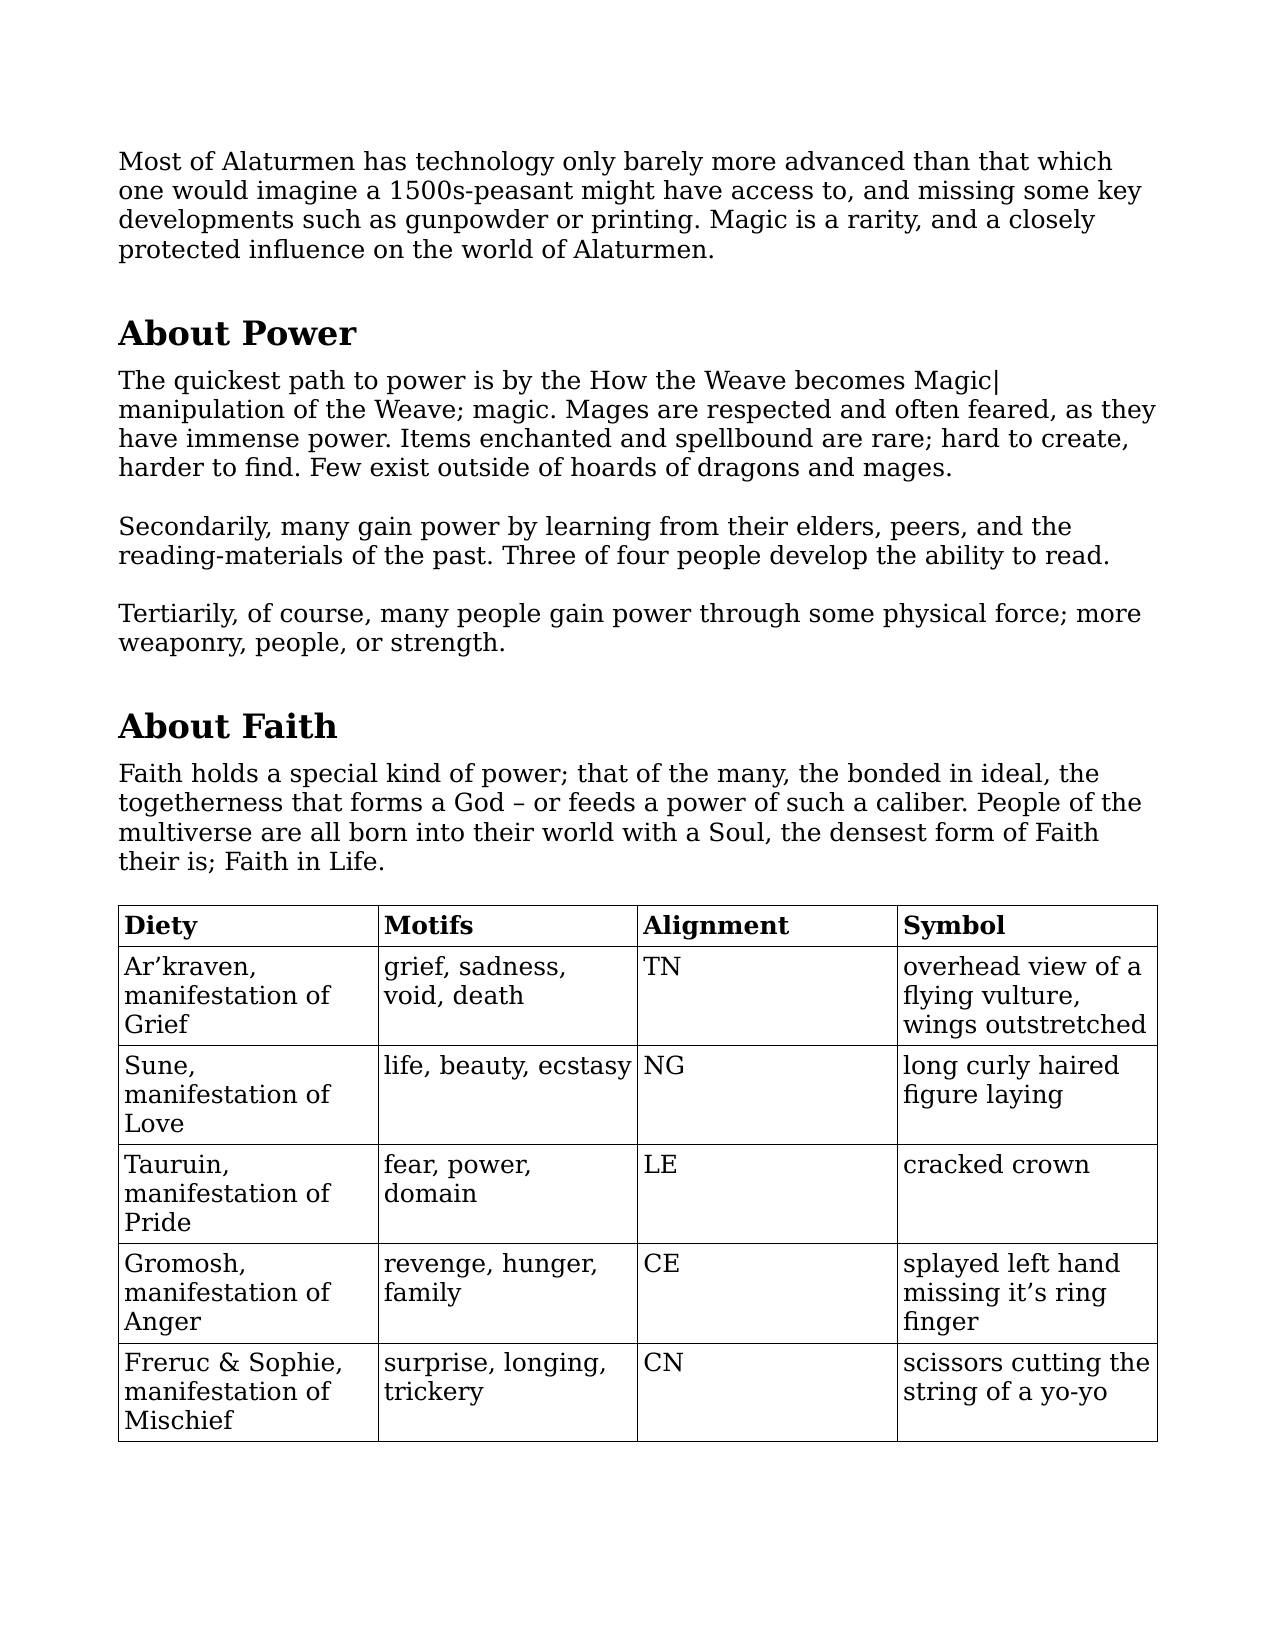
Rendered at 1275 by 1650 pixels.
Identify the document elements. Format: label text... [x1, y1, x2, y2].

table_header Alignment [638, 906, 897, 946]
table_cell life, beauty, ecstasy [379, 1046, 637, 1144]
subtitle About Power [118, 314, 1157, 353]
text Faith holds a special kind of power; that of the many, the bonded in ideal, the togetherness that forms a God – or feeds a power of such a caliber. People of the multiverse are all born into their world with a Soul, the densest form of Faith their is; Faith in Life. [118, 759, 1157, 876]
table_cell revenge, hunger, family [379, 1244, 637, 1342]
table_cell fear, power, domain [379, 1145, 637, 1243]
table_cell Ar’kraven, manifestation of Grief [119, 947, 378, 1045]
table_cell scissors cutting the string of a yo-yo [898, 1344, 1157, 1441]
table_cell LE [638, 1145, 897, 1243]
table_header Motifs [379, 906, 637, 946]
text Secondarily, many gain power by learning from their elders, peers, and the reading-materials of the past. Three of four people develop the ability to read. [118, 512, 1157, 570]
table_cell CE [638, 1244, 897, 1342]
table_cell cracked crown [898, 1145, 1157, 1243]
table_cell Gromosh, manifestation of Anger [119, 1244, 378, 1342]
table_cell long curly haired figure laying [898, 1046, 1157, 1144]
table_cell surprise, longing, trickery [379, 1344, 637, 1441]
text Tertiarily, of course, many people gain power through some physical force; more weaponry, people, or strength. [118, 599, 1157, 657]
table_cell overhead view of a flying vulture, wings outstretched [898, 947, 1157, 1045]
table_cell NG [638, 1046, 897, 1144]
table_header Symbol [898, 906, 1157, 946]
table_cell Sune, manifestation of Love [119, 1046, 378, 1144]
table_cell Freruc & Sophie, manifestation of Mischief [119, 1344, 378, 1441]
table_cell splayed left hand missing it’s ring finger [898, 1244, 1157, 1342]
table_header Diety [119, 906, 378, 946]
text The quickest path to power is by the How the Weave becomes Magic|manipulation of the Weave; magic. Mages are respected and often feared, as they have immense power. Items enchanted and spellbound are rare; hard to create, harder to find. Few exist outside of hoards of dragons and mages. [118, 366, 1157, 482]
table_cell TN [638, 947, 897, 1045]
table_cell grief, sadness, void, death [379, 947, 637, 1045]
subtitle About Faith [118, 707, 1157, 747]
table_cell CN [638, 1344, 897, 1441]
table_cell Tauruin, manifestation of Pride [119, 1145, 378, 1243]
text Most of Alaturmen has technology only barely more advanced than that which one would imagine a 1500s-peasant might have access to, and missing some key developments such as gunpowder or printing. Magic is a rarity, and a closely protected influence on the world of Alaturmen. [118, 147, 1157, 264]
